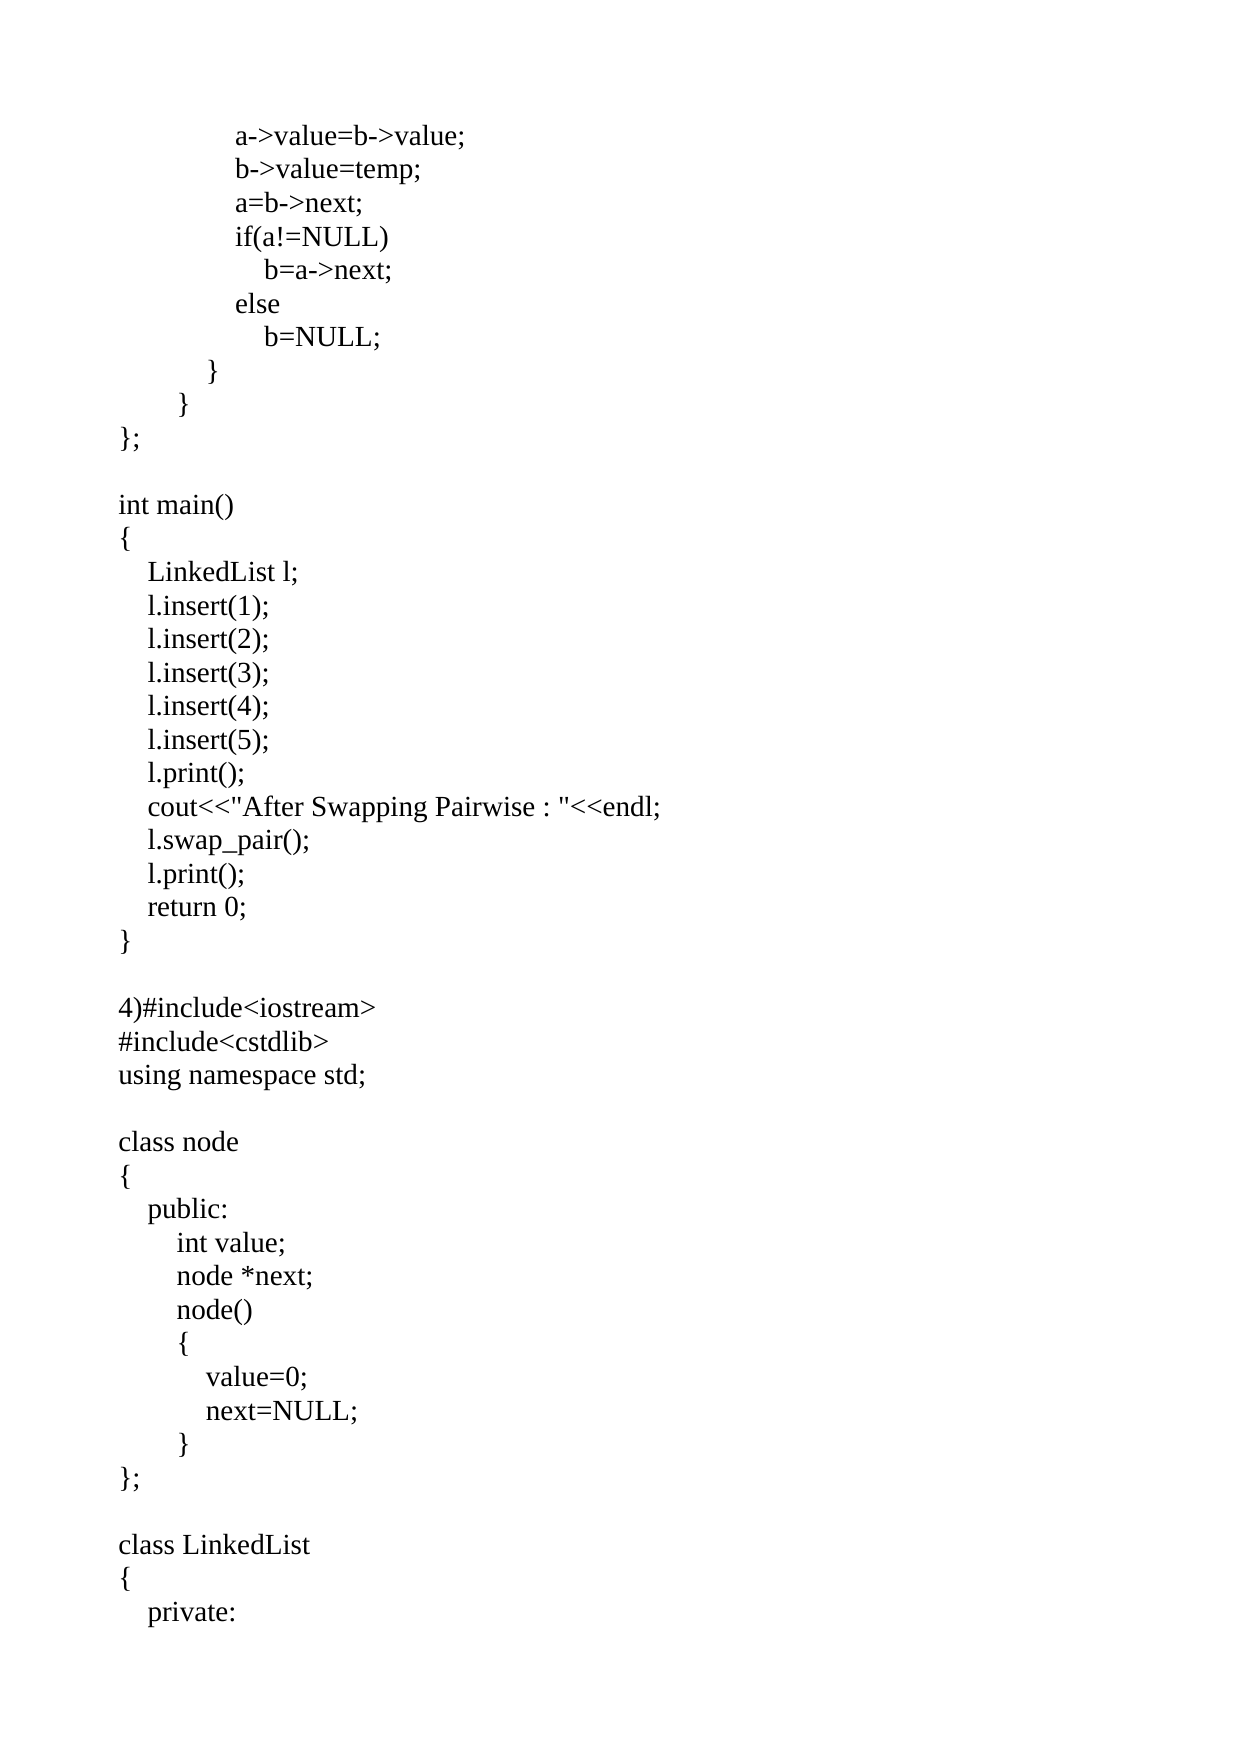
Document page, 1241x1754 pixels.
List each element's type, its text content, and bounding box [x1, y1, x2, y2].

text { [118, 521, 1122, 554]
text l.insert(4); [118, 688, 1122, 722]
text node() [118, 1292, 1122, 1326]
text l.insert(1); [118, 588, 1122, 621]
text private: [118, 1594, 1122, 1627]
text l.print(); [118, 856, 1122, 889]
text } [118, 1426, 1122, 1460]
text l.print(); [118, 755, 1122, 789]
text b=a->next; [118, 252, 1122, 286]
text return 0; [118, 889, 1122, 923]
text }; [118, 1460, 1122, 1493]
text l.insert(3); [118, 655, 1122, 688]
text { [118, 1158, 1122, 1191]
text }; [118, 420, 1122, 453]
text b=NULL; [118, 319, 1122, 353]
text a=b->next; [118, 185, 1122, 219]
text class node [118, 1124, 1122, 1158]
text } [118, 353, 1122, 386]
text using namespace std; [118, 1057, 1122, 1091]
text a->value=b->value; [118, 118, 1122, 152]
text } [118, 923, 1122, 957]
text next=NULL; [118, 1393, 1122, 1426]
text l.swap_pair(); [118, 822, 1122, 856]
text { [118, 1326, 1122, 1359]
text int value; [118, 1225, 1122, 1258]
text } [118, 386, 1122, 420]
text else [118, 286, 1122, 319]
text public: [118, 1191, 1122, 1225]
text 4)#include<iostream> [118, 990, 1122, 1024]
text class LinkedList [118, 1527, 1122, 1560]
text l.insert(5); [118, 722, 1122, 755]
text b->value=temp; [118, 152, 1122, 185]
text LinkedList l; [118, 554, 1122, 588]
text int main() [118, 487, 1122, 521]
text cout<<"After Swapping Pairwise : "<<endl; [118, 789, 1122, 822]
text node *next; [118, 1258, 1122, 1292]
text value=0; [118, 1359, 1122, 1393]
text { [118, 1560, 1122, 1594]
text #include<cstdlib> [118, 1024, 1122, 1057]
text l.insert(2); [118, 621, 1122, 655]
text if(a!=NULL) [118, 219, 1122, 252]
